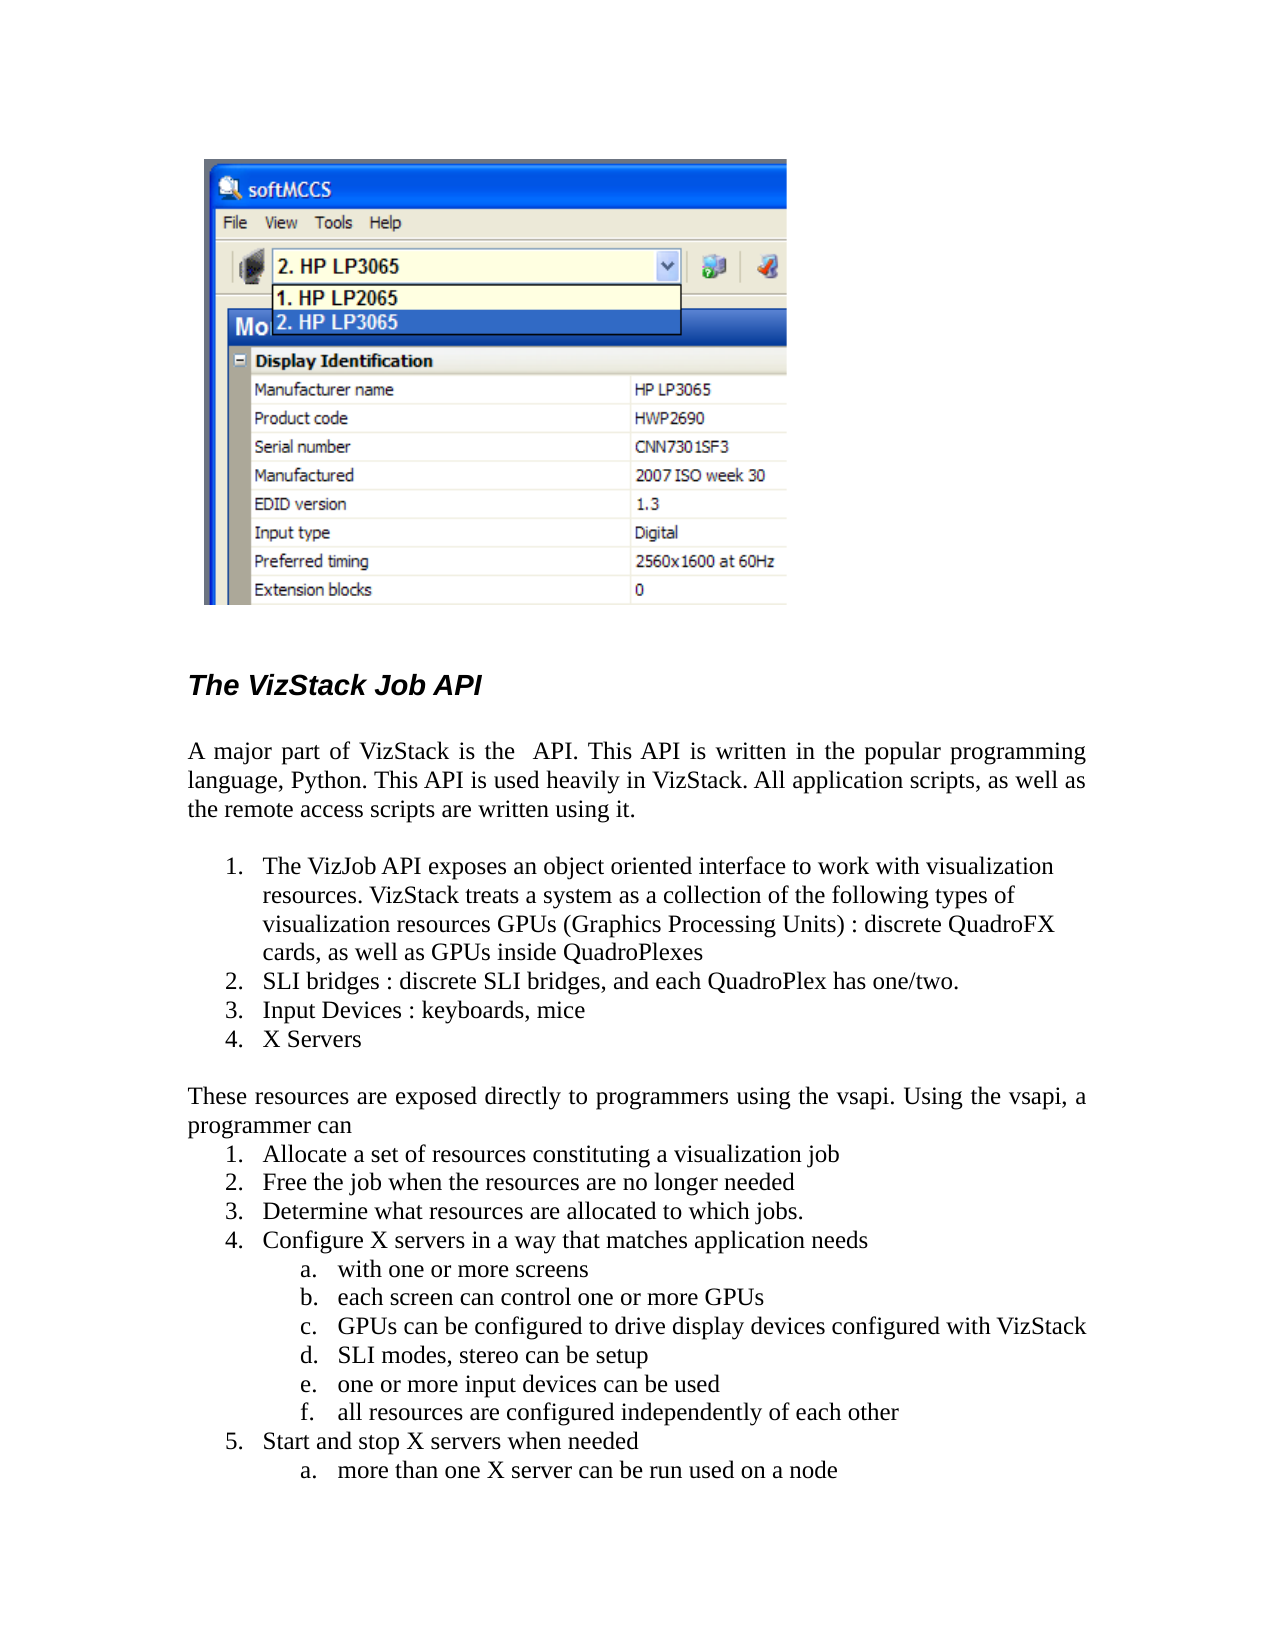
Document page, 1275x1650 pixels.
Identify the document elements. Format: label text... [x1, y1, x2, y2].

list Configure X servers in a way that matches application needs [225, 1225, 1087, 1254]
list SLI bridges : discrete SLI bridges, and each QuadroPlex has one/two. [225, 966, 1087, 995]
list Determine what resources are allocated to which jobs. [225, 1196, 1087, 1225]
list SLI modes, stereo can be setup [300, 1340, 1087, 1369]
list all resources are configured independently of each other [300, 1397, 1087, 1426]
text These resources are exposed directly to programmers using the vsapi. Using the vsapi, a programmer can [187, 1081, 1087, 1139]
list GPUs can be configured to drive display devices configured with VizStack [300, 1311, 1087, 1340]
list The VizJob API exposes an object oriented interface to work with visualization resources. VizStack treats a system as a collection of the following types of visualization resources GPUs (Graphics Processing Units) : discrete QuadroFX cards, as well as GPUs inside QuadroPlexes [225, 851, 1087, 966]
picture [204, 159, 787, 605]
list Allocate a set of resources constituting a visualization job [225, 1139, 1087, 1167]
list more than one X server can be run used on a node [300, 1455, 1087, 1484]
subtitle The VizStack Job API [187, 668, 1087, 701]
list Free the job when the resources are no longer needed [225, 1167, 1087, 1196]
text A major part of VizStack is the API. This API is written in the popular programming language, Python. This API is used heavily in VizStack. All application scripts, as well as the remote access scripts are written using it. [187, 736, 1087, 822]
list X Servers [225, 1024, 1087, 1052]
list Input Devices : keyboards, mice [225, 995, 1087, 1024]
list one or more input devices can be used [300, 1369, 1087, 1397]
list each screen can control one or more GPUs [300, 1282, 1087, 1311]
list with one or more screens [300, 1254, 1087, 1282]
list Start and stop X servers when needed [225, 1426, 1087, 1455]
